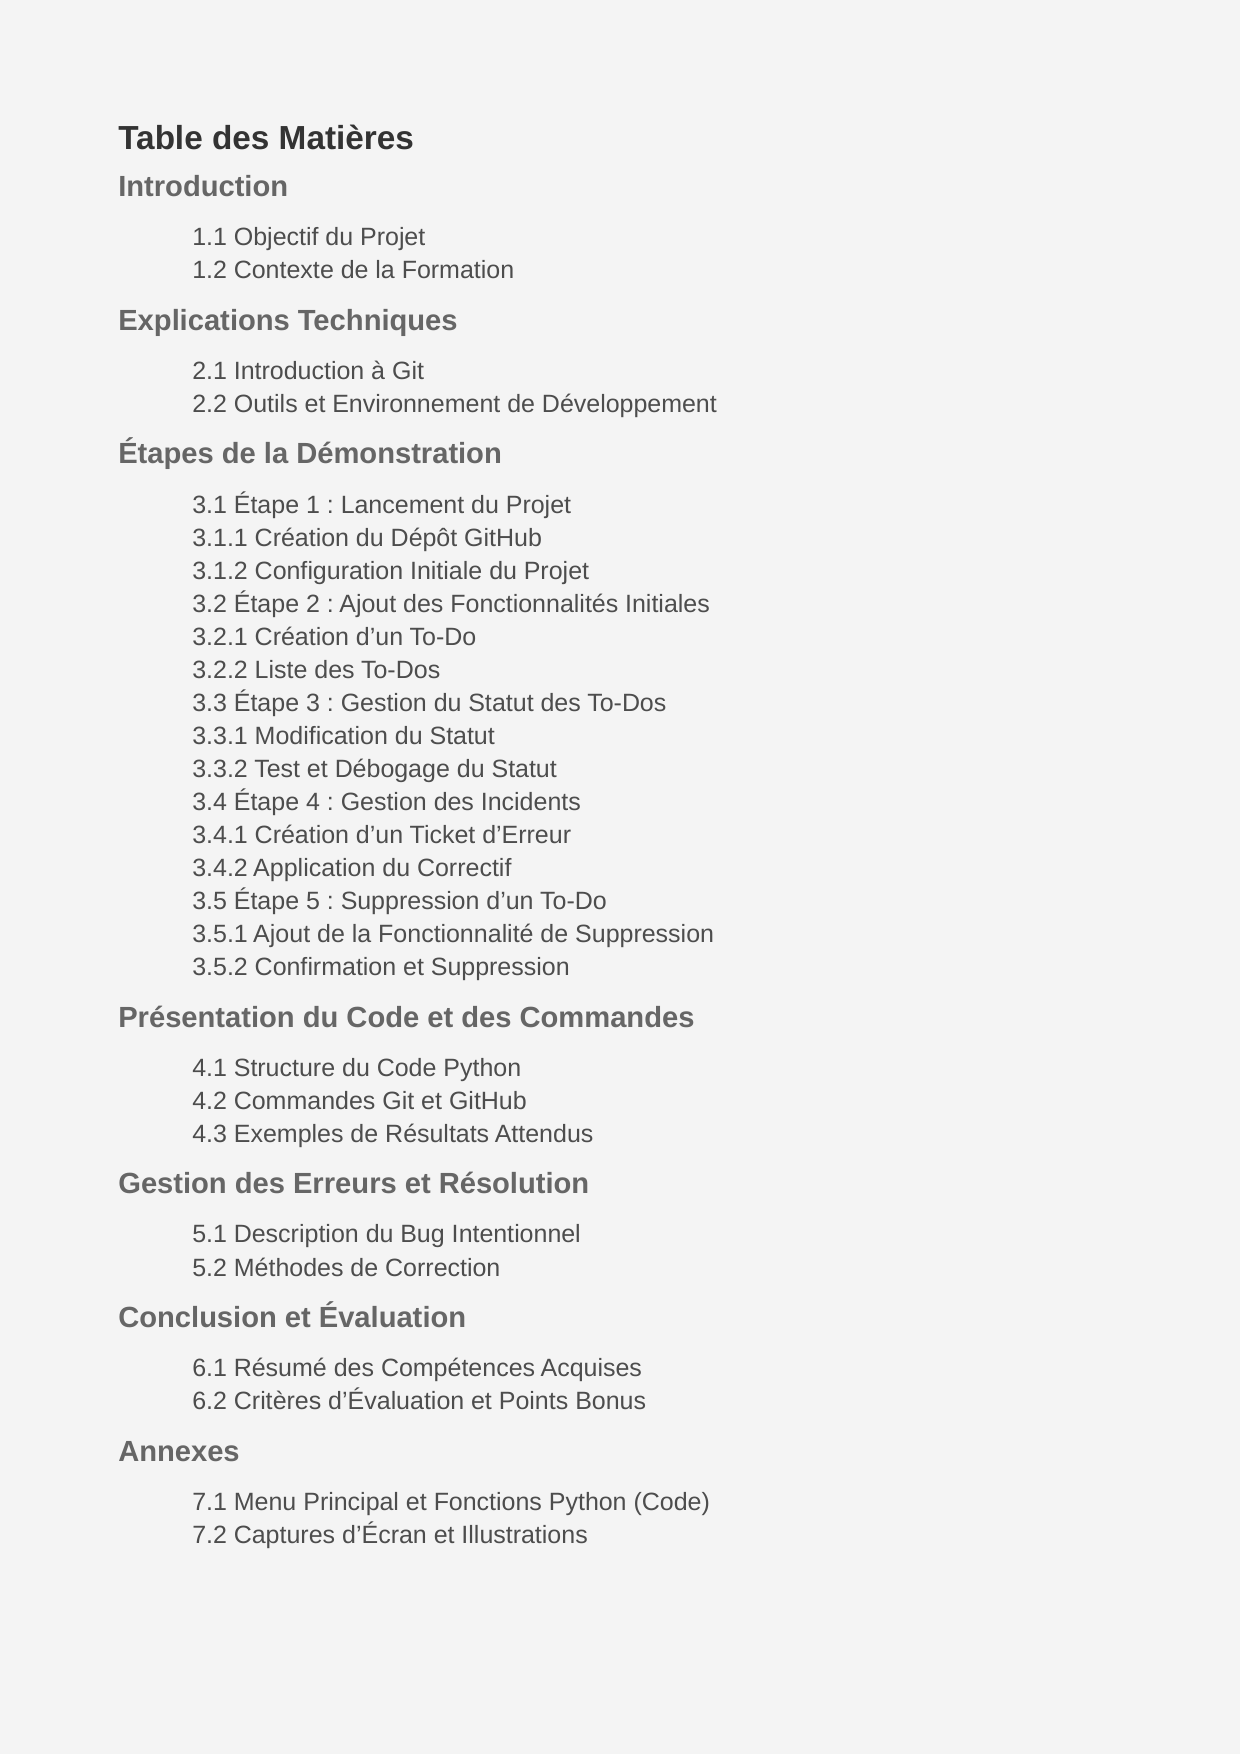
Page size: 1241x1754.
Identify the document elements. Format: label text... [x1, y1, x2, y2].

text 3.4.2 Application du Correctif [118, 853, 1122, 882]
text 3.4.1 Création d’un Ticket d’Erreur [118, 820, 1122, 849]
text 3.3.2 Test et Débogage du Statut [118, 754, 1122, 783]
text 3.3.1 Modification du Statut [118, 721, 1122, 749]
text Introduction [118, 169, 1122, 203]
text 3.4 Étape 4 : Gestion des Incidents [118, 787, 1122, 816]
text 3.1.1 Création du Dépôt GitHub [118, 523, 1122, 551]
text 5.1 Description du Bug Intentionnel [118, 1219, 1122, 1248]
text 7.2 Captures d’Écran et Illustrations [118, 1520, 1122, 1549]
text Conclusion et Évaluation [118, 1300, 1122, 1334]
text Annexes [118, 1434, 1122, 1467]
text 3.2.1 Création d’un To-Do [118, 622, 1122, 651]
text Explications Techniques [118, 303, 1122, 336]
text 5.2 Méthodes de Correction [118, 1252, 1122, 1281]
subtitle Table des Matières [118, 118, 1122, 157]
text 1.2 Contexte de la Formation [118, 255, 1122, 284]
text 3.2 Étape 2 : Ajout des Fonctionnalités Initiales [118, 589, 1122, 617]
text 1.1 Objectif du Projet [118, 222, 1122, 251]
text 3.5 Étape 5 : Suppression d’un To-Do [118, 886, 1122, 915]
text 4.2 Commandes Git et GitHub [118, 1086, 1122, 1114]
text 2.2 Outils et Environnement de Développement [118, 389, 1122, 418]
text 3.1 Étape 1 : Lancement du Projet [118, 490, 1122, 518]
text Étapes de la Démonstration [118, 437, 1122, 470]
text 3.2.2 Liste des To-Dos [118, 655, 1122, 683]
text Gestion des Erreurs et Résolution [118, 1166, 1122, 1200]
text 6.2 Critères d’Évaluation et Points Bonus [118, 1386, 1122, 1415]
text 3.3 Étape 3 : Gestion du Statut des To-Dos [118, 688, 1122, 717]
text 4.3 Exemples de Résultats Attendus [118, 1119, 1122, 1147]
text Présentation du Code et des Commandes [118, 999, 1122, 1033]
text 3.5.1 Ajout de la Fonctionnalité de Suppression [118, 919, 1122, 948]
text 7.1 Menu Principal et Fonctions Python (Code) [118, 1487, 1122, 1516]
text 6.1 Résumé des Compétences Acquises [118, 1353, 1122, 1382]
text 3.5.2 Confirmation et Suppression [118, 952, 1122, 981]
text 3.1.2 Configuration Initiale du Projet [118, 556, 1122, 584]
text 4.1 Structure du Code Python [118, 1053, 1122, 1081]
text 2.1 Introduction à Git [118, 356, 1122, 385]
